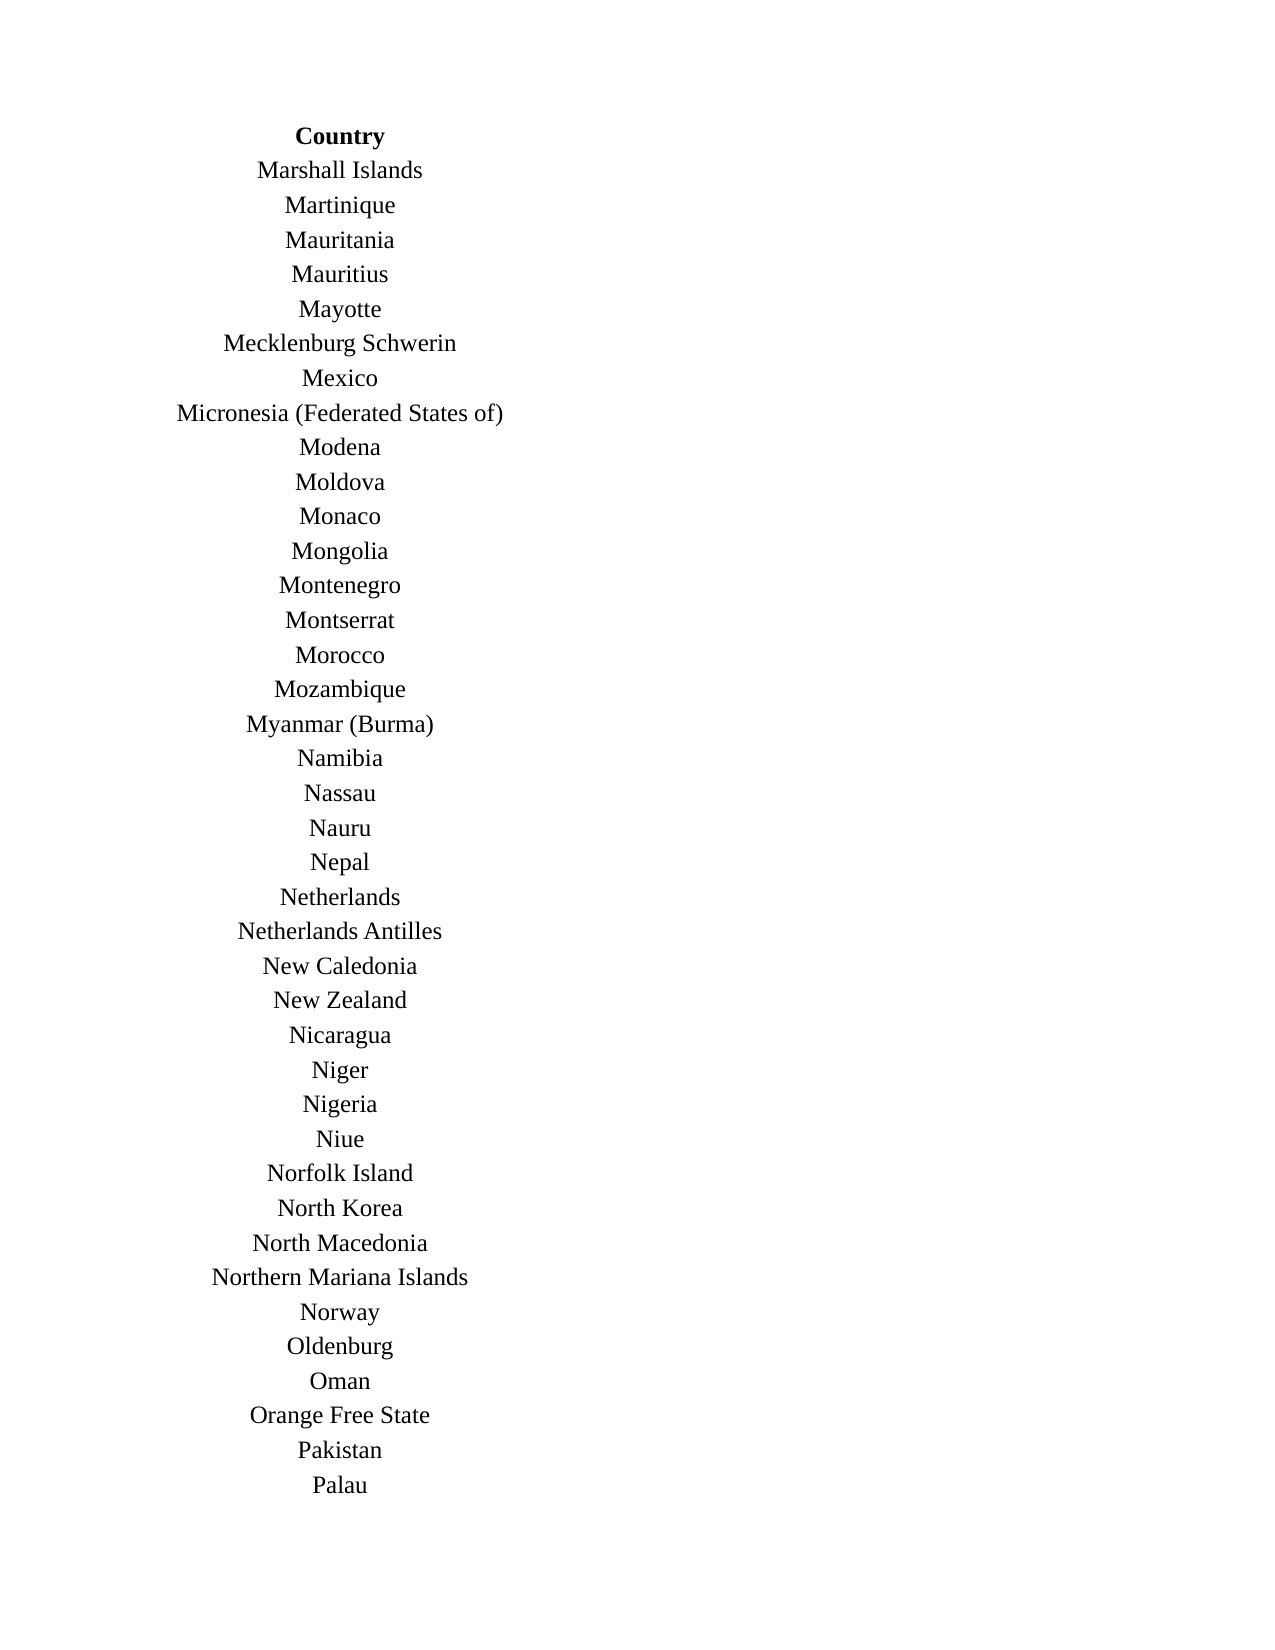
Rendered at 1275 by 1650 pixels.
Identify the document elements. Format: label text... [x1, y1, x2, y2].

table_cell Morocco [118, 637, 562, 671]
table_cell Mauritania [118, 222, 562, 256]
table_cell North Korea [118, 1190, 562, 1225]
table_header Country [118, 118, 562, 153]
table_cell Nauru [118, 810, 562, 844]
table_cell Mozambique [118, 671, 562, 706]
table_cell Monaco [118, 499, 562, 533]
table_cell Norway [118, 1294, 562, 1328]
table_cell Palau [118, 1467, 562, 1501]
table_cell Northern Mariana Islands [118, 1259, 562, 1294]
table_cell New Caledonia [118, 948, 562, 983]
table_cell Moldova [118, 464, 562, 498]
table_cell Nigeria [118, 1086, 562, 1121]
table_cell Marshall Islands [118, 153, 562, 187]
table_cell Oman [118, 1363, 562, 1398]
table_cell North Macedonia [118, 1225, 562, 1259]
table_cell Niue [118, 1121, 562, 1156]
table_cell Montenegro [118, 568, 562, 602]
table_cell Orange Free State [118, 1398, 562, 1432]
table_cell Norfolk Island [118, 1156, 562, 1190]
table_cell Nassau [118, 775, 562, 810]
table_cell Modena [118, 429, 562, 464]
table_cell Pakistan [118, 1432, 562, 1467]
table_cell Netherlands Antilles [118, 914, 562, 948]
table_cell New Zealand [118, 983, 562, 1017]
table_cell Netherlands [118, 879, 562, 913]
table_cell Niger [118, 1052, 562, 1086]
table_cell Oldenburg [118, 1329, 562, 1363]
table_cell Namibia [118, 741, 562, 775]
table_cell Nepal [118, 844, 562, 879]
table_cell Mexico [118, 360, 562, 395]
table_cell Mayotte [118, 291, 562, 326]
table_cell Montserrat [118, 602, 562, 637]
table_cell Martinique [118, 187, 562, 222]
table_cell Micronesia (Federated States of) [118, 395, 562, 429]
table_cell Mauritius [118, 256, 562, 291]
table_cell Mecklenburg Schwerin [118, 326, 562, 360]
table_cell Mongolia [118, 533, 562, 568]
table_cell Myanmar (Burma) [118, 706, 562, 741]
table_cell Nicaragua [118, 1017, 562, 1052]
